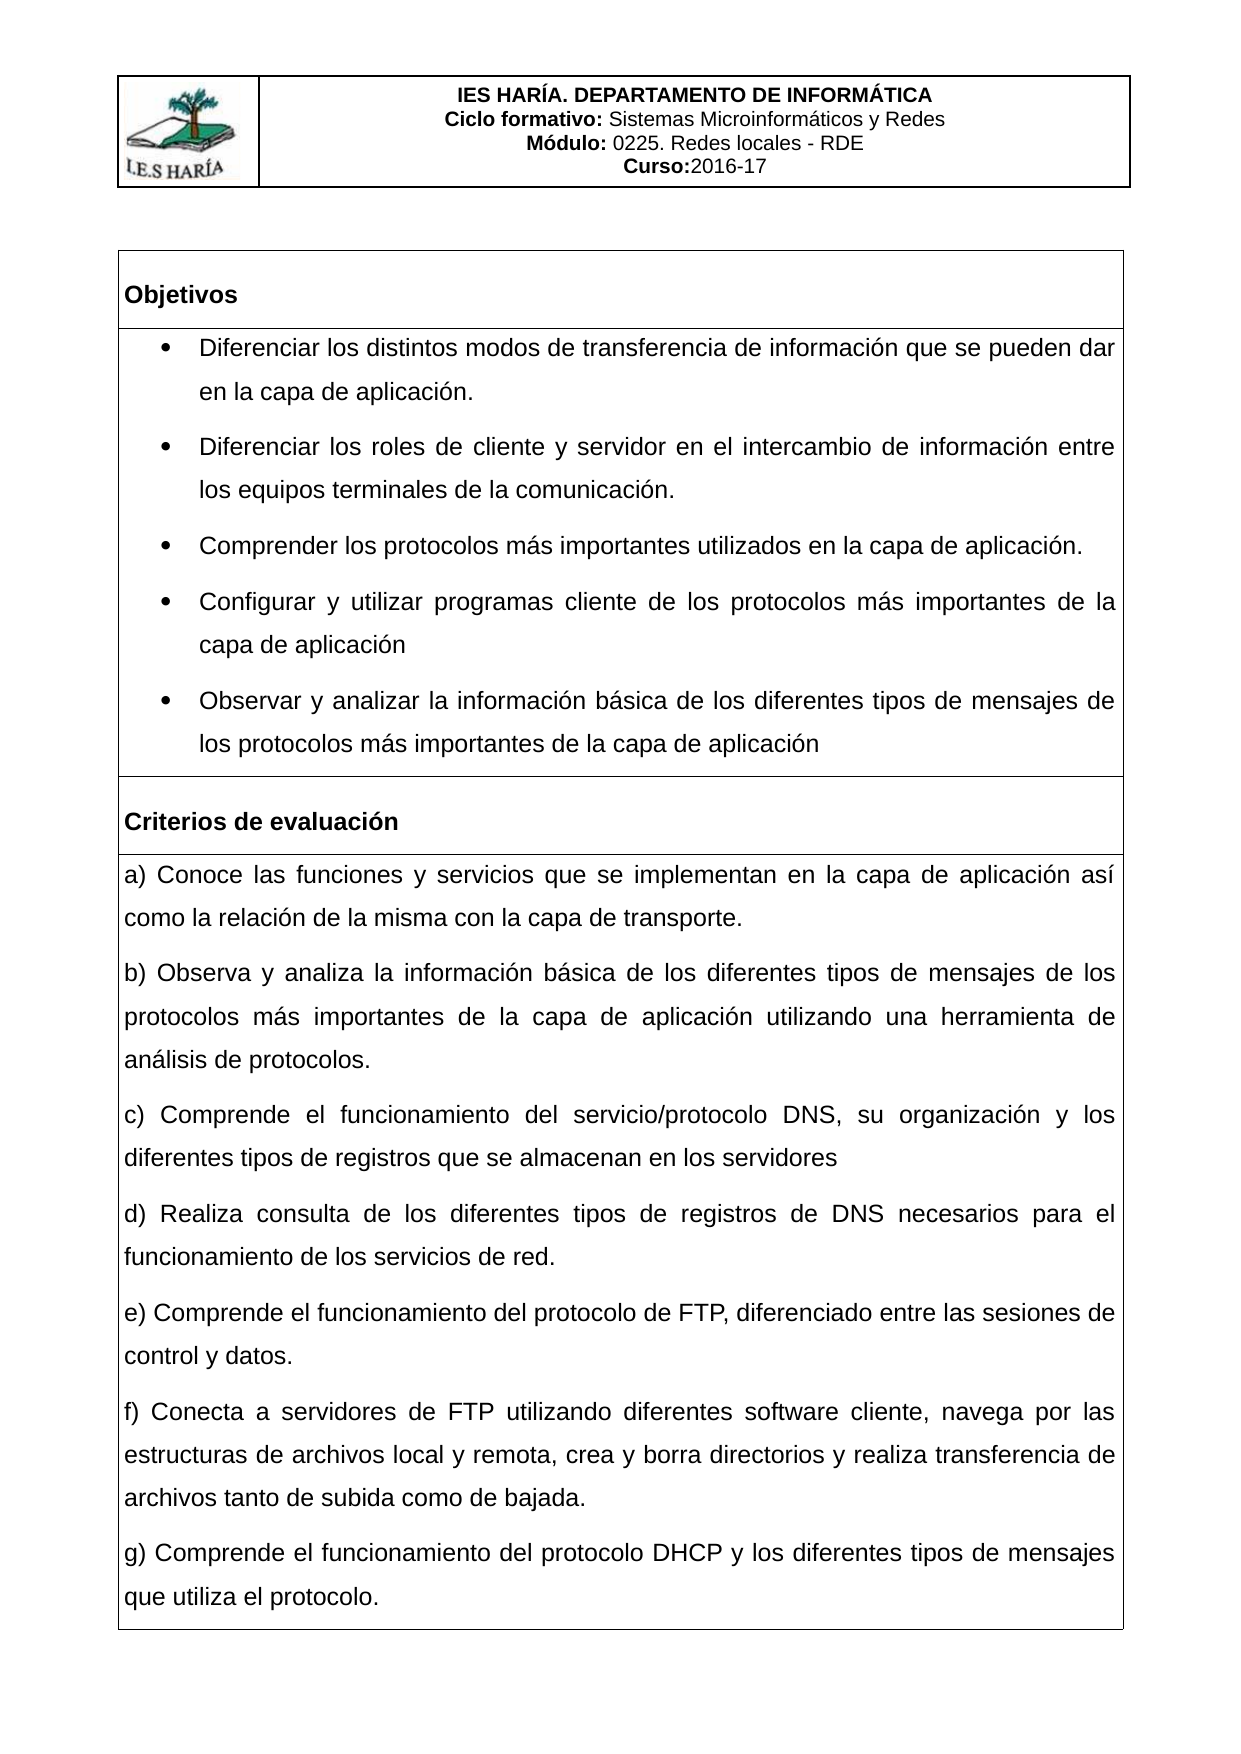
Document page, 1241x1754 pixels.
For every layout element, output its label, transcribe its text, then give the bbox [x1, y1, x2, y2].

table_cell Objetivos [119, 251, 1123, 327]
table_cell Diferenciar los distintos modos de transferencia de información que se pueden dar en la capa de aplicación. Diferenciar los roles de cliente y servidor en el intercambio de información entre los equipos terminales de la comunicación. Comprender los protocolos más importantes utilizados en la capa de aplicación. Configurar y utilizar programas cliente de los protocolos más importantes de la capa de aplicación Observar y analizar la información básica de los diferentes tipos de mensajes de los protocolos más importantes de la capa de aplicación [119, 329, 1123, 776]
table_cell Criterios de evaluación [119, 777, 1123, 854]
table_cell a) Conoce las funciones y servicios que se implementan en la capa de aplicación así como la relación de la misma con la capa de transporte. b) Observa y analiza la información básica de los diferentes tipos de mensajes de los protocolos más importantes de la capa de aplicación utilizando una herramienta de análisis de protocolos. c) Comprende el funcionamiento del servicio/protocolo DNS, su organización y los diferentes tipos de registros que se almacenan en los servidores d) Realiza consulta de los diferentes tipos de registros de DNS necesarios para el funcionamiento de los servicios de red. e) Comprende el funcionamiento del protocolo de FTP, diferenciado entre las sesiones de control y datos. f) Conecta a servidores de FTP utilizando diferentes software cliente, navega por las estructuras de archivos local y remota, crea y borra directorios y realiza transferencia de archivos tanto de subida como de bajada. g) Comprende el funcionamiento del protocolo DHCP y los diferentes tipos de mensajes que utiliza el protocolo. [119, 855, 1123, 1628]
picture [123, 82, 241, 180]
